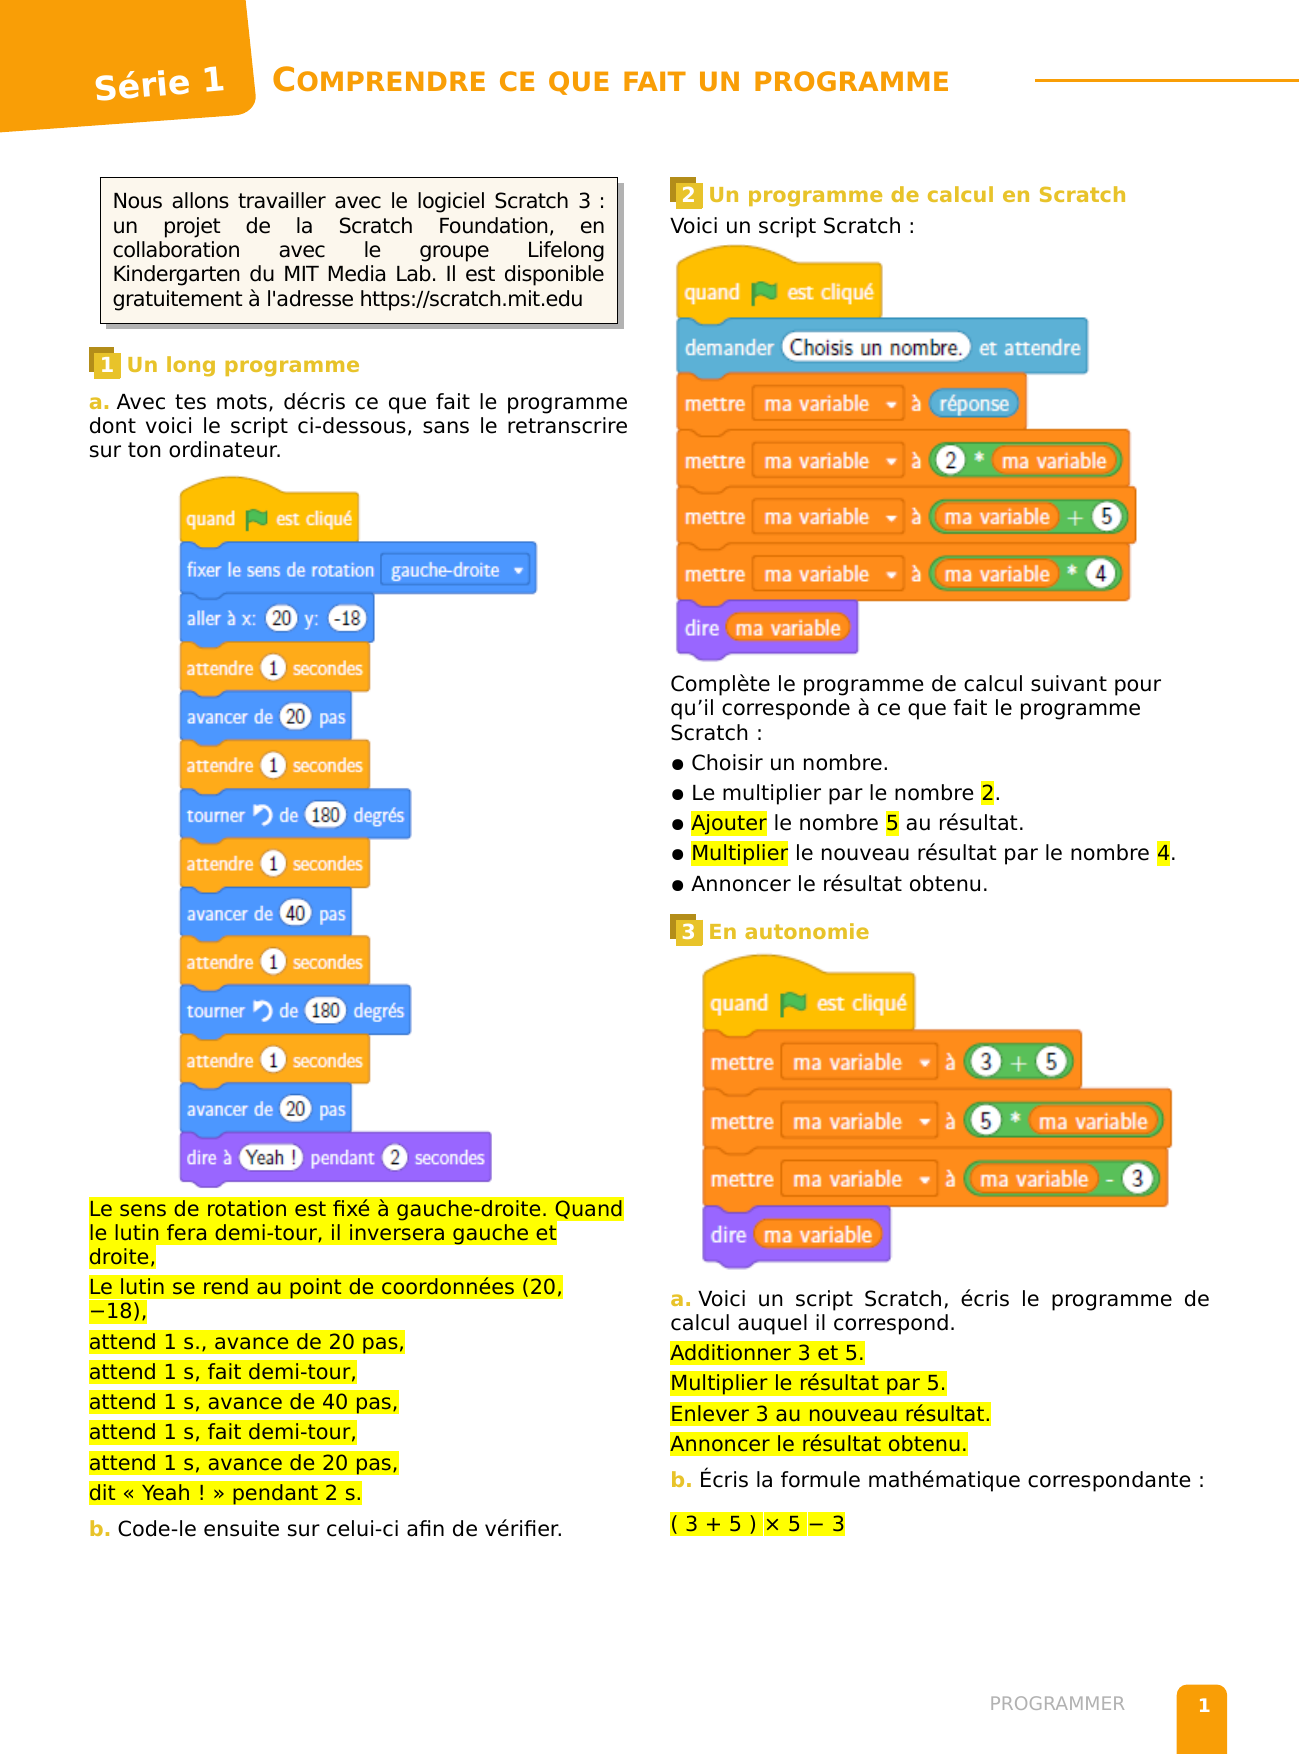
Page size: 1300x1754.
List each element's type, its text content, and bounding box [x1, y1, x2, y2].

subtitle Annoncer le résultat obtenu. [670, 872, 1205, 896]
subtitle Le lutin se rend au point de coordonnées (20, −18), [88, 1275, 623, 1324]
subtitle Ajouter le nombre 5 au résultat. [767, 811, 886, 836]
subtitle attend 1 s, fait demi-tour, [357, 1420, 623, 1445]
subtitle Voici un script Scratch : [670, 214, 1205, 238]
subtitle Ajouter le nombre 5 au résultat. [899, 811, 1205, 836]
subtitle Voici un script Scratch, écris le programme de calcul auquel il correspond. [670, 1287, 1211, 1335]
picture [176, 474, 542, 1191]
subtitle Nous allons travailler avec le logiciel Scratch 3 : un projet de la Scratch Foundation, en collaboration avec le groupe Lifelong Kindergarten du MIT Media Lab. Il est disponible gratuitement à l'adresse https://scratch.mit.edu [101, 178, 617, 323]
subtitle Complète le programme de calcul suivant pour qu’il corresponde à ce que fait le programme Scratch : [670, 672, 1205, 745]
subtitle Écris la formule mathématique correspon­dante : [670, 1468, 1211, 1492]
subtitle Annoncer le résultat obtenu. [968, 1432, 1205, 1456]
subtitle Code-le ensuite sur celui-ci afin de vérifier. [88, 1517, 629, 1541]
subtitle attend 1 s, fait demi-tour, [357, 1360, 623, 1384]
text ( 3 + 5 ) × 5 − 3 [670, 1498, 1211, 1539]
subtitle Multiplier le résultat par 5. [947, 1371, 1205, 1396]
subtitle En autonomie [696, 914, 1211, 945]
subtitle Le sens de rotation est fixé à gauche-droite. Quand le lutin fera demi-tour, il inversera gauche et droite, [156, 1197, 629, 1269]
subtitle Avec tes mots, décris ce que fait le programme dont voici le script ci-dessous, sans le retranscrire sur ton ordinateur. [88, 390, 629, 463]
subtitle attend 1 s., avance de 20 pas, [405, 1330, 623, 1354]
subtitle attend 1 s, avance de 20 pas, [399, 1451, 623, 1475]
subtitle Enlever 3 au nouveau résultat. [991, 1402, 1205, 1426]
subtitle dit « Yeah ! » pendant 2 s. [362, 1481, 623, 1505]
subtitle Multiplier le nouveau résultat par le nombre 4. [788, 841, 1157, 866]
subtitle Le multiplier par le nombre 2. [670, 781, 981, 805]
picture [670, 244, 1140, 667]
subtitle Le multiplier par le nombre 2. [994, 781, 1205, 805]
subtitle Un long programme [114, 347, 629, 378]
subtitle Additionner 3 et 5. [865, 1341, 1205, 1365]
picture [696, 950, 1179, 1275]
subtitle Choisir un nombre. [670, 751, 1205, 775]
subtitle attend 1 s, avance de 40 pas, [399, 1390, 623, 1414]
subtitle Un programme de calcul en Scratch [696, 177, 1211, 208]
